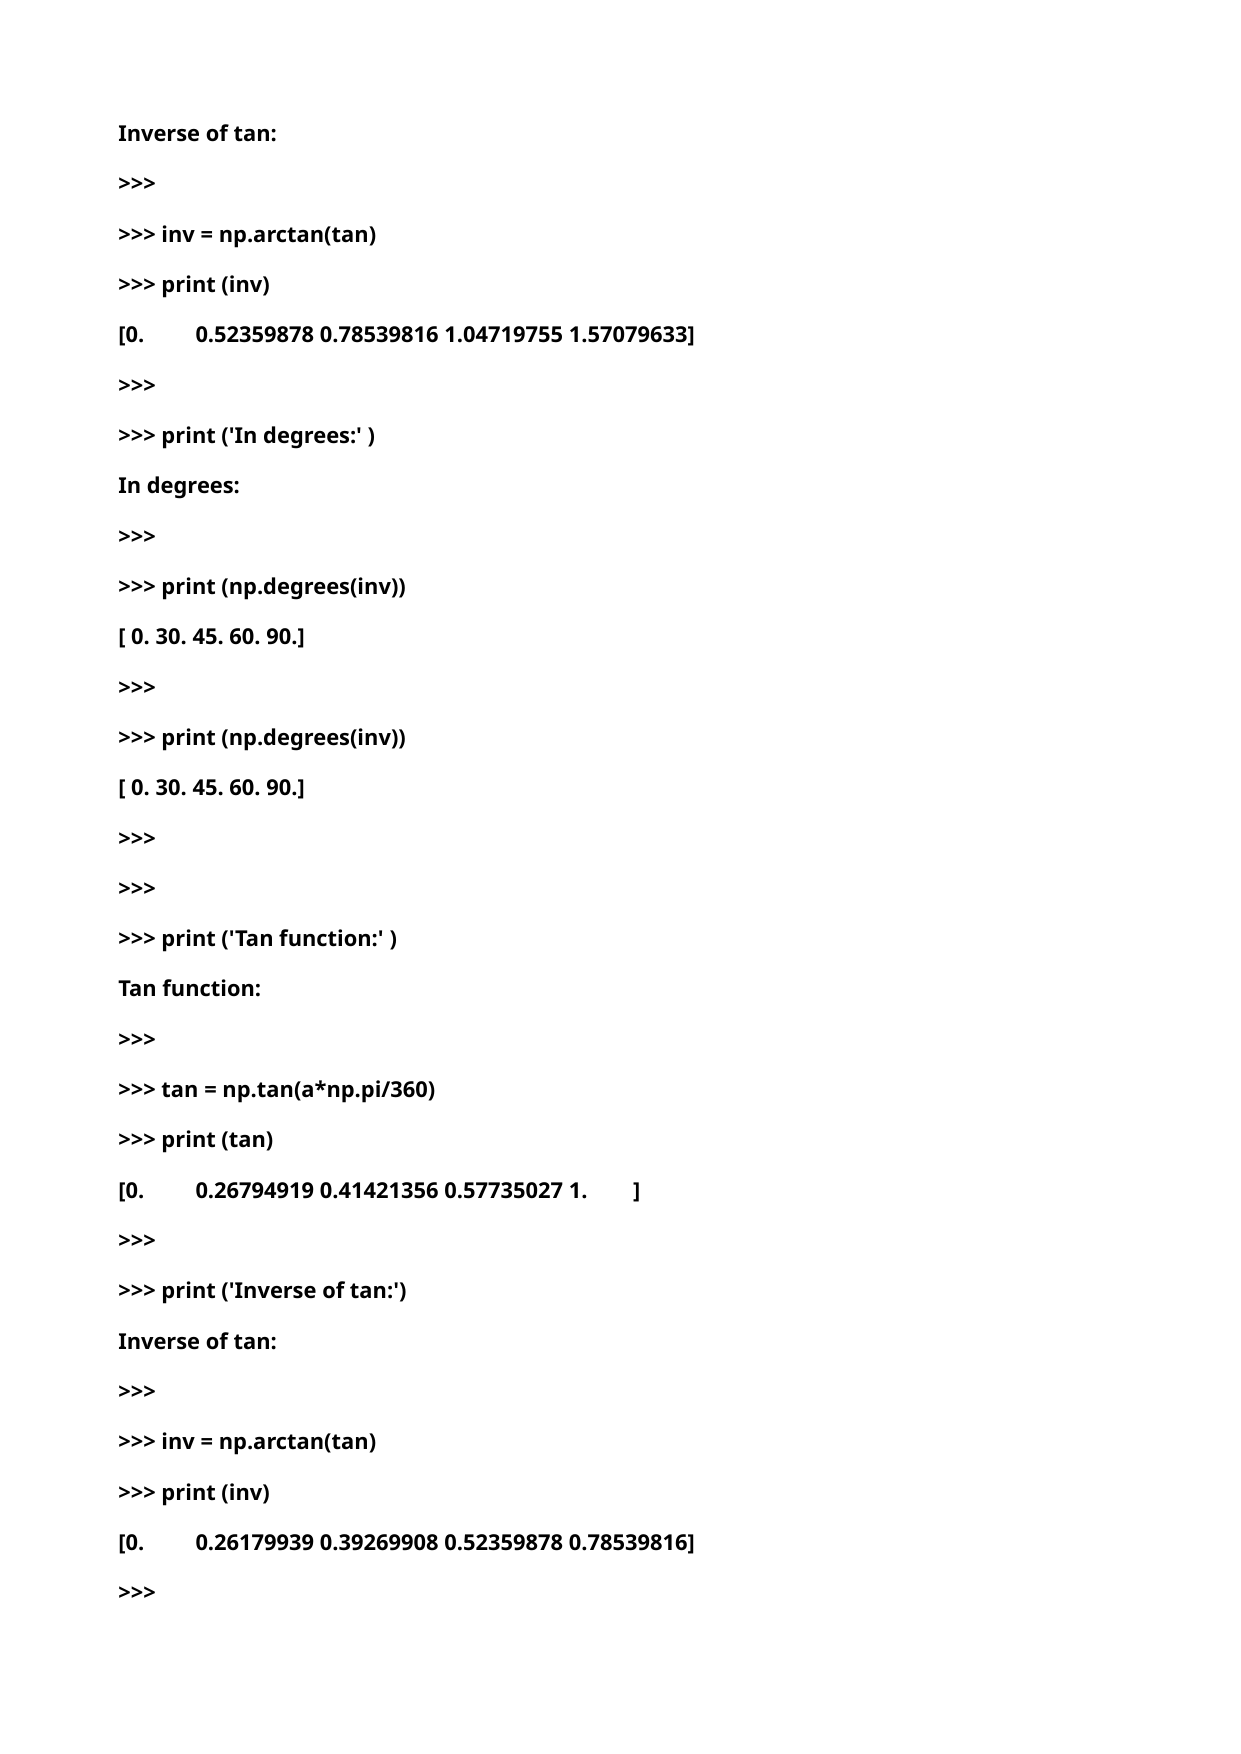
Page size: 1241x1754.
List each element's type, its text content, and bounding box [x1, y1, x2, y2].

text [0. 0.52359878 0.78539816 1.04719755 1.57079633] [118, 319, 1122, 349]
text Inverse of tan: [118, 1326, 1122, 1355]
text In degrees: [118, 470, 1122, 500]
text >>> inv = np.arctan(tan) [118, 219, 1122, 248]
text >>> print (np.degrees(inv)) [118, 571, 1122, 601]
text >>> print ('Inverse of tan:') [118, 1275, 1122, 1305]
text >>> print ('Tan function:' ) [118, 923, 1122, 953]
text >>> [118, 370, 1122, 399]
text >>> [118, 521, 1122, 550]
text >>> [118, 168, 1122, 198]
text >>> [118, 1376, 1122, 1406]
text Tan function: [118, 973, 1122, 1003]
text >>> [118, 1577, 1122, 1607]
text >>> print (inv) [118, 269, 1122, 299]
text >>> tan = np.tan(a*np.pi/360) [118, 1074, 1122, 1104]
text >>> [118, 672, 1122, 701]
text >>> print (np.degrees(inv)) [118, 722, 1122, 752]
text [ 0. 30. 45. 60. 90.] [118, 621, 1122, 651]
text >>> [118, 873, 1122, 903]
text [0. 0.26179939 0.39269908 0.52359878 0.78539816] [118, 1527, 1122, 1557]
text >>> print (tan) [118, 1124, 1122, 1154]
text >>> [118, 1225, 1122, 1255]
text >>> [118, 822, 1122, 852]
text Inverse of tan: [118, 118, 1122, 148]
text >>> inv = np.arctan(tan) [118, 1426, 1122, 1456]
text >>> [118, 1024, 1122, 1053]
text >>> print ('In degrees:' ) [118, 420, 1122, 450]
text >>> print (inv) [118, 1477, 1122, 1506]
text [0. 0.26794919 0.41421356 0.57735027 1. ] [118, 1175, 1122, 1204]
text [ 0. 30. 45. 60. 90.] [118, 772, 1122, 802]
